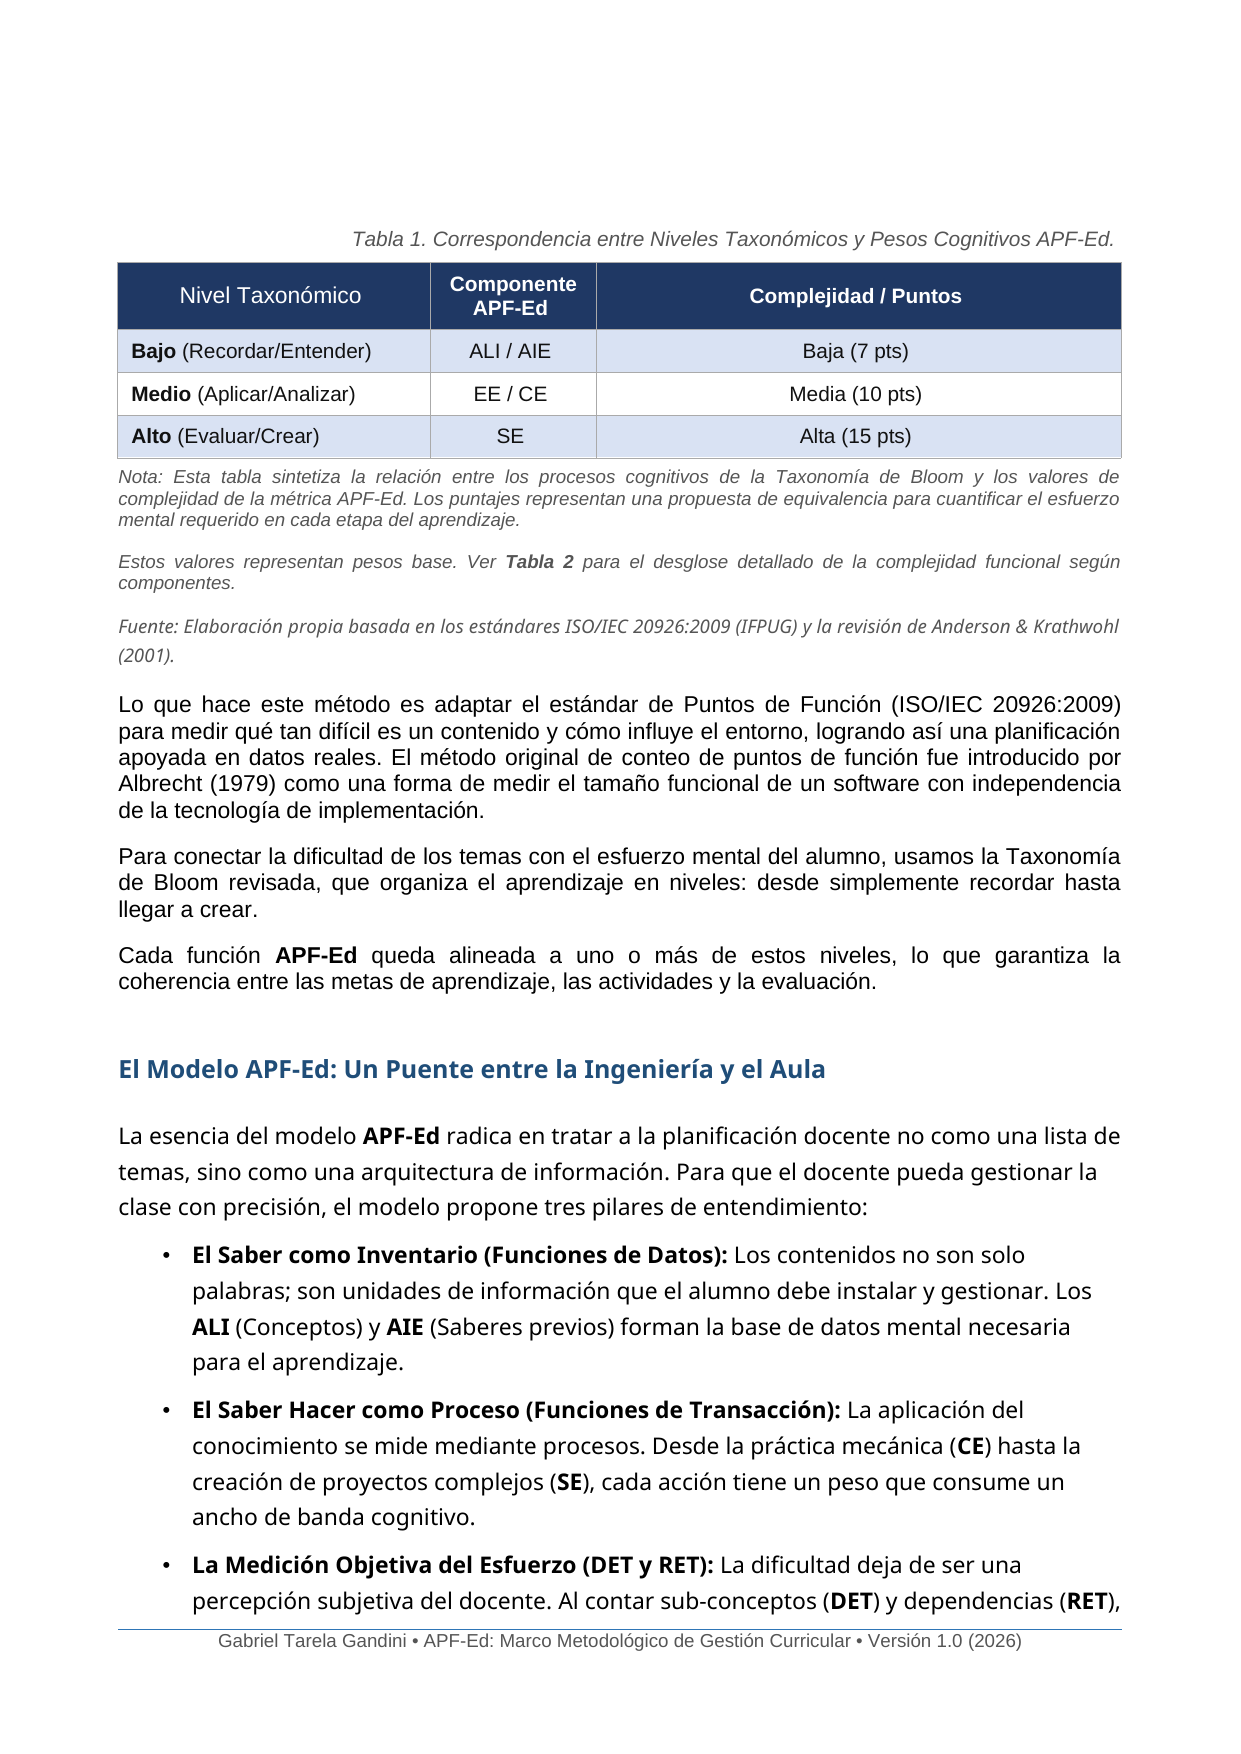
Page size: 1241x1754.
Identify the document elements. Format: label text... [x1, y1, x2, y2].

list El Saber Hacer como Proceso (Funciones de Transacción): La aplicación del conocimiento se mide mediante procesos. Desde la práctica mecánica (CE) hasta la creación de proyectos complejos (SE), cada acción tiene un peso que consume un ancho de banda cognitivo. [162, 1394, 1122, 1533]
table_cell Medio (Aplicar/Analizar) [118, 373, 430, 415]
table_cell ALI / AIE [431, 330, 596, 372]
table_cell Baja (7 pts) [597, 330, 1121, 372]
list La Medición Objetiva del Esfuerzo (DET y RET): La dificultad deja de ser una percepción subjetiva del docente. Al contar sub-conceptos (DET) y dependencias (RET), [162, 1549, 1122, 1616]
text Cada función APF-Ed queda alineada a uno o más de estos niveles, lo que garantiza la coherencia entre las metas de aprendizaje, las actividades y la evaluación. [118, 942, 1122, 994]
text Lo que hace este método es adaptar el estándar de Puntos de Función (ISO/IEC 20926:2009) para medir qué tan difícil es un contenido y cómo influye el entorno, logrando así una planificación apoyada en datos reales. El método original de conteo de puntos de función fue introducido por Albrecht (1979) como una forma de medir el tamaño funcional de un software con independencia de la tecnología de implementación. [118, 691, 1122, 823]
text Nota: Esta tabla sintetiza la relación entre los procesos cognitivos de la Taxonomía de Bloom y los valores de complejidad de la métrica APF-Ed. Los puntajes representan una propuesta de equivalencia para cuantificar el esfuerzo mental requerido en cada etapa del aprendizaje. [118, 466, 1122, 531]
subtitle El Modelo APF-Ed: Un Puente entre la Ingeniería y el Aula [118, 1052, 1122, 1086]
table_cell Bajo (Recordar/Entender) [118, 330, 430, 372]
text La esencia del modelo APF-Ed radica en tratar a la planificación docente no como una lista de temas, sino como una arquitectura de información. Para que el docente pueda gestionar la clase con precisión, el modelo propone tres pilares de entendimiento: [118, 1120, 1122, 1223]
table_cell Alta (15 pts) [597, 416, 1121, 457]
text Para conectar la dificultad de los temas con el esfuerzo mental del alumno, usamos la Taxonomía de Bloom revisada, que organiza el aprendizaje en niveles: desde simplemente recordar hasta llegar a crear. [118, 843, 1122, 922]
table_header Nivel Taxonómico [118, 263, 430, 329]
text Estos valores representan pesos base. Ver Tabla 2 para el desglose detallado de la complejidad funcional según componentes. [118, 550, 1122, 593]
table_cell Alto (Evaluar/Crear) [118, 416, 430, 457]
text Fuente: Elaboración propia basada en los estándares ISO/IEC 20926:2009 (IFPUG) y la revisión de Anderson & Krathwohl (2001). [118, 613, 1122, 668]
table_header Complejidad / Puntos [597, 263, 1121, 329]
text Tabla 1. Correspondencia entre Niveles Taxonómicos y Pesos Cognitivos APF-Ed. [118, 224, 1122, 251]
table_cell EE / CE [431, 373, 596, 415]
table_cell Media (10 pts) [597, 373, 1121, 415]
table_cell SE [431, 416, 596, 457]
list El Saber como Inventario (Funciones de Datos): Los contenidos no son solo palabras; son unidades de información que el alumno debe instalar y gestionar. Los ALI (Conceptos) y AIE (Saberes previos) forman la base de datos mental necesaria para el aprendizaje. [162, 1239, 1122, 1378]
table_header Componente APF-Ed [431, 263, 596, 329]
